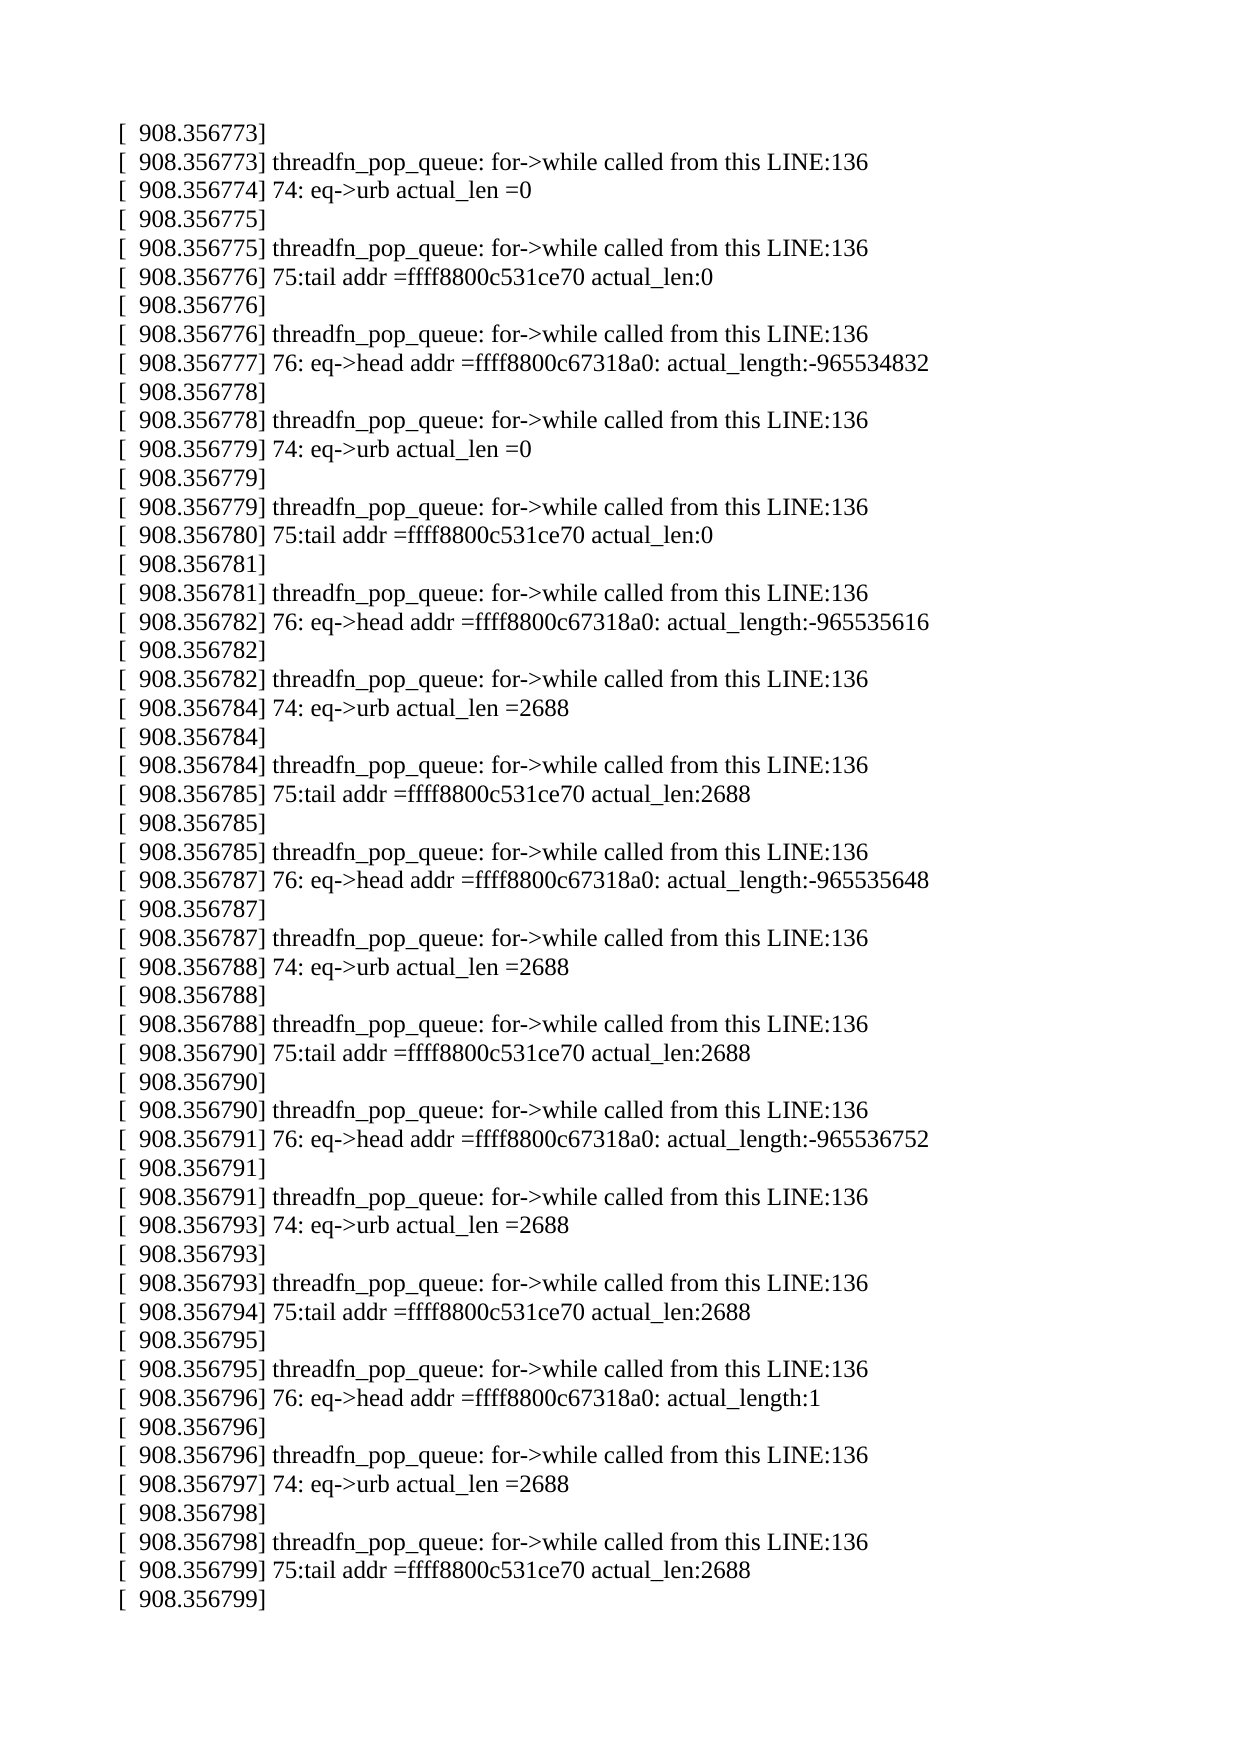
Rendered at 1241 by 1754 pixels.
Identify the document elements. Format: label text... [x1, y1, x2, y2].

text [ 908.356775] threadfn_pop_queue: for->while called from this LINE:136 [118, 233, 1122, 262]
text [ 908.356781] [118, 549, 1122, 578]
text [ 908.356773] [118, 118, 1122, 147]
text [ 908.356793] 74: eq->urb actual_len =2688 [118, 1211, 1122, 1239]
text [ 908.356798] [118, 1498, 1122, 1527]
text [ 908.356785] [118, 808, 1122, 837]
text [ 908.356785] threadfn_pop_queue: for->while called from this LINE:136 [118, 837, 1122, 866]
text [ 908.356779] [118, 463, 1122, 492]
text [ 908.356795] [118, 1326, 1122, 1354]
text [ 908.356796] [118, 1412, 1122, 1441]
text [ 908.356780] 75:tail addr =ffff8800c531ce70 actual_len:0 [118, 521, 1122, 549]
text [ 908.356788] [118, 981, 1122, 1009]
text [ 908.356775] [118, 204, 1122, 233]
text [ 908.356778] [118, 377, 1122, 406]
text [ 908.356790] 75:tail addr =ffff8800c531ce70 actual_len:2688 [118, 1038, 1122, 1067]
text [ 908.356790] [118, 1067, 1122, 1096]
text [ 908.356773] threadfn_pop_queue: for->while called from this LINE:136 [118, 147, 1122, 176]
text [ 908.356791] [118, 1153, 1122, 1182]
text [ 908.356774] 74: eq->urb actual_len =0 [118, 176, 1122, 204]
text [ 908.356791] threadfn_pop_queue: for->while called from this LINE:136 [118, 1182, 1122, 1211]
text [ 908.356790] threadfn_pop_queue: for->while called from this LINE:136 [118, 1096, 1122, 1124]
text [ 908.356776] [118, 291, 1122, 319]
text [ 908.356793] [118, 1239, 1122, 1268]
text [ 908.356785] 75:tail addr =ffff8800c531ce70 actual_len:2688 [118, 779, 1122, 808]
text [ 908.356799] [118, 1584, 1122, 1613]
text [ 908.356781] threadfn_pop_queue: for->while called from this LINE:136 [118, 578, 1122, 607]
text [ 908.356788] 74: eq->urb actual_len =2688 [118, 952, 1122, 981]
text [ 908.356787] 76: eq->head addr =ffff8800c67318a0: actual_length:-965535648 [118, 866, 1122, 894]
text [ 908.356795] threadfn_pop_queue: for->while called from this LINE:136 [118, 1354, 1122, 1383]
text [ 908.356798] threadfn_pop_queue: for->while called from this LINE:136 [118, 1527, 1122, 1556]
text [ 908.356784] [118, 722, 1122, 751]
text [ 908.356796] 76: eq->head addr =ffff8800c67318a0: actual_length:1 [118, 1383, 1122, 1412]
text [ 908.356782] threadfn_pop_queue: for->while called from this LINE:136 [118, 664, 1122, 693]
text [ 908.356777] 76: eq->head addr =ffff8800c67318a0: actual_length:-965534832 [118, 348, 1122, 377]
text [ 908.356779] 74: eq->urb actual_len =0 [118, 434, 1122, 463]
text [ 908.356782] [118, 636, 1122, 664]
text [ 908.356778] threadfn_pop_queue: for->while called from this LINE:136 [118, 406, 1122, 434]
text [ 908.356794] 75:tail addr =ffff8800c531ce70 actual_len:2688 [118, 1297, 1122, 1326]
text [ 908.356782] 76: eq->head addr =ffff8800c67318a0: actual_length:-965535616 [118, 607, 1122, 636]
text [ 908.356776] 75:tail addr =ffff8800c531ce70 actual_len:0 [118, 262, 1122, 291]
text [ 908.356791] 76: eq->head addr =ffff8800c67318a0: actual_length:-965536752 [118, 1124, 1122, 1153]
text [ 908.356784] threadfn_pop_queue: for->while called from this LINE:136 [118, 751, 1122, 779]
text [ 908.356796] threadfn_pop_queue: for->while called from this LINE:136 [118, 1441, 1122, 1469]
text [ 908.356797] 74: eq->urb actual_len =2688 [118, 1469, 1122, 1498]
text [ 908.356787] threadfn_pop_queue: for->while called from this LINE:136 [118, 923, 1122, 952]
text [ 908.356787] [118, 894, 1122, 923]
text [ 908.356776] threadfn_pop_queue: for->while called from this LINE:136 [118, 319, 1122, 348]
text [ 908.356793] threadfn_pop_queue: for->while called from this LINE:136 [118, 1268, 1122, 1297]
text [ 908.356784] 74: eq->urb actual_len =2688 [118, 693, 1122, 722]
text [ 908.356799] 75:tail addr =ffff8800c531ce70 actual_len:2688 [118, 1556, 1122, 1584]
text [ 908.356779] threadfn_pop_queue: for->while called from this LINE:136 [118, 492, 1122, 521]
text [ 908.356788] threadfn_pop_queue: for->while called from this LINE:136 [118, 1009, 1122, 1038]
